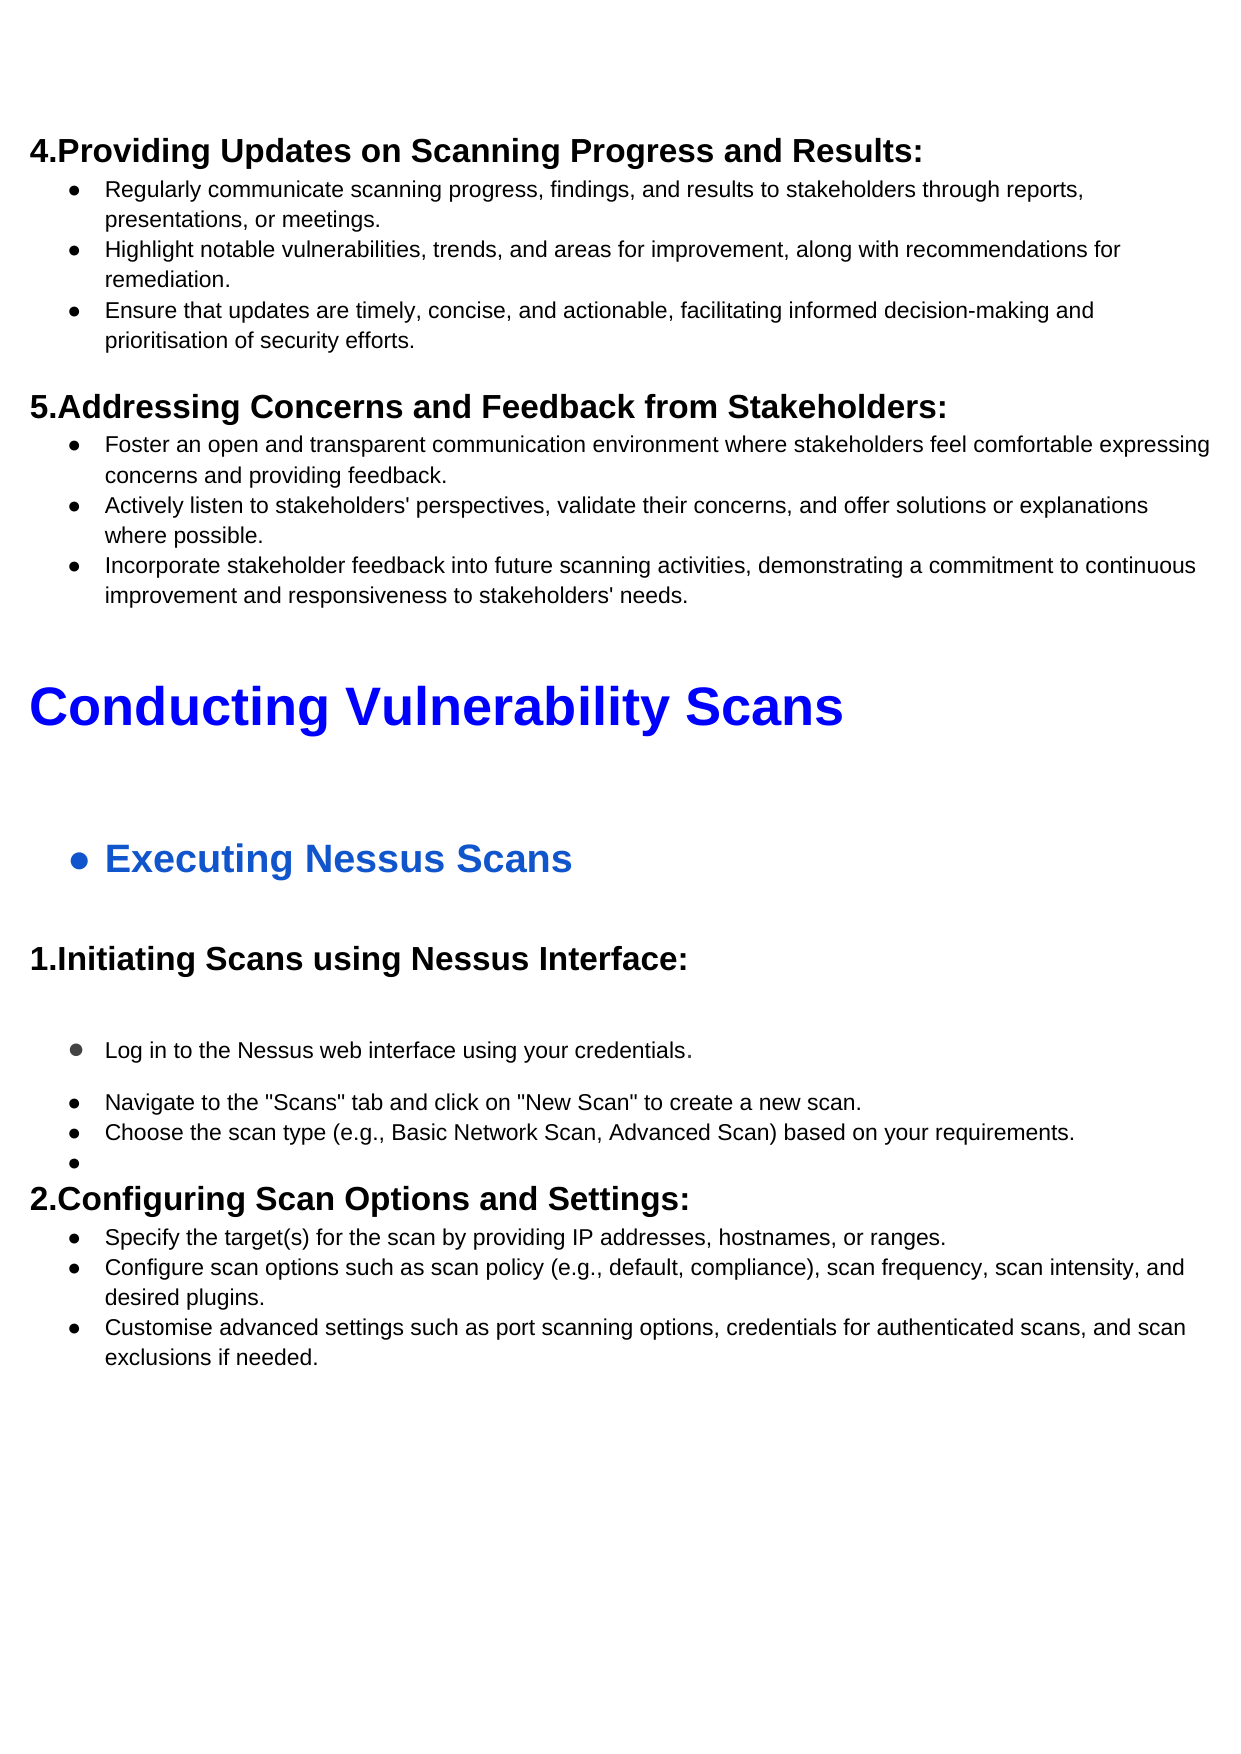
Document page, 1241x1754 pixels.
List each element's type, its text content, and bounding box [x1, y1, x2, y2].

list Highlight notable vulnerabilities, trends, and areas for improvement, along with recommendations for remediation. [67, 236, 1211, 293]
list Configure scan options such as scan policy (e.g., default, compliance), scan frequency, scan intensity, and desired plugins. [67, 1254, 1211, 1310]
subtitle 1.Initiating Scans using Nessus Interface: [29, 939, 1211, 978]
text 5.Addressing Concerns and Feedback from Stakeholders: [29, 387, 1211, 426]
subtitle Executing Nessus Scans [67, 835, 1211, 881]
text 4.Providing Updates on Scanning Progress and Results: [29, 132, 1211, 170]
text 2.Configuring Scan Options and Settings: [29, 1179, 1211, 1218]
list Choose the scan type (e.g., Basic Network Scan, Advanced Scan) based on your requirements. [67, 1119, 1211, 1145]
subtitle Conducting Vulnerability Scans [29, 674, 1211, 736]
subtitle Log in to the Nessus web interface using your credentials. [67, 1031, 1211, 1064]
list Foster an open and transparent communication environment where stakeholders feel comfortable expressing concerns and providing feedback. [67, 431, 1211, 488]
list Customise advanced settings such as port scanning options, credentials for authenticated scans, and scan exclusions if needed. [67, 1314, 1211, 1371]
list Incorporate stakeholder feedback into future scanning activities, demonstrating a commitment to continuous improvement and responsiveness to stakeholders' needs. [67, 552, 1211, 609]
list Actively listen to stakeholders' perspectives, validate their concerns, and offer solutions or explanations where possible. [67, 492, 1211, 548]
list Navigate to the "Scans" tab and click on "New Scan" to create a new scan. [67, 1089, 1211, 1115]
list Specify the target(s) for the scan by providing IP addresses, hostnames, or ranges. [67, 1223, 1211, 1250]
list Regularly communicate scanning progress, findings, and results to stakeholders through reports, presentations, or meetings. [67, 176, 1211, 232]
list Ensure that updates are timely, concise, and actionable, facilitating informed decision-making and prioritisation of security efforts. [67, 297, 1211, 353]
